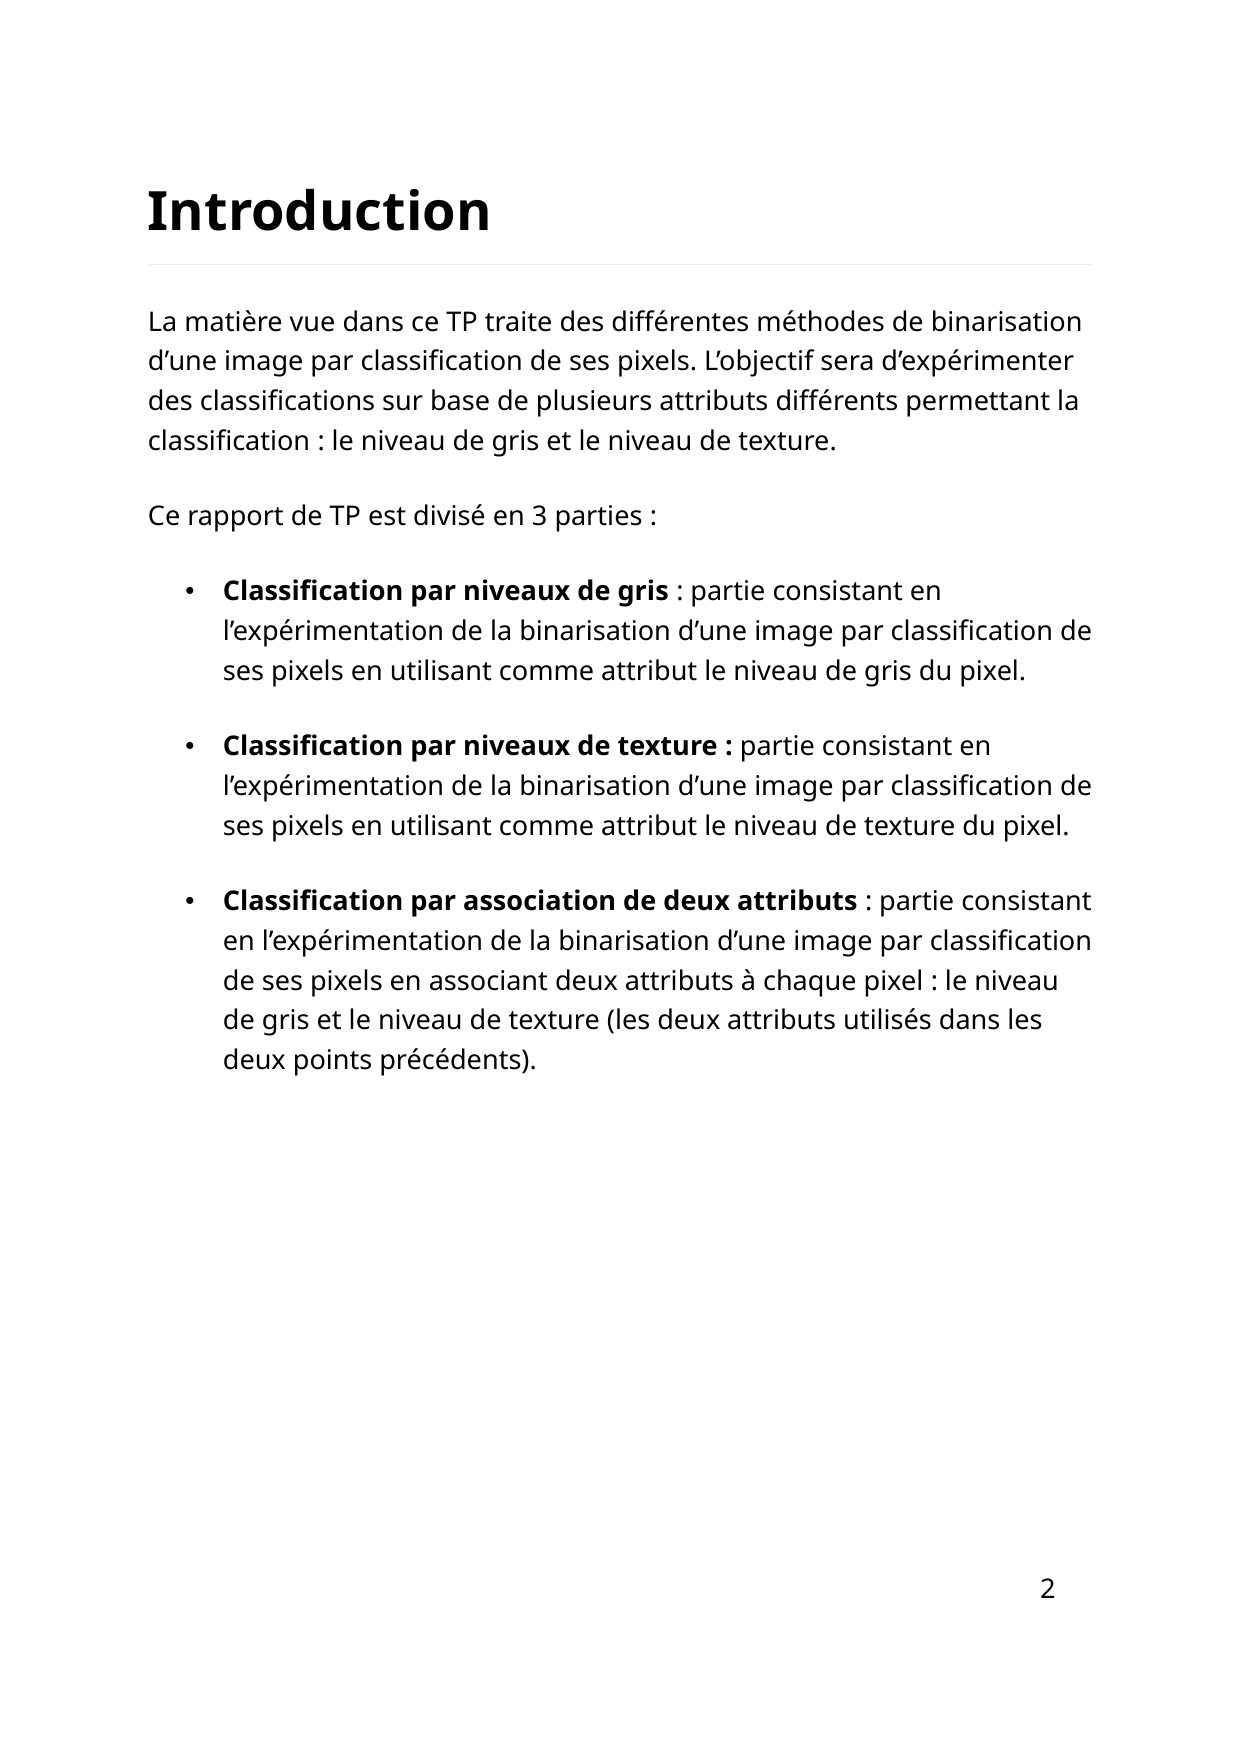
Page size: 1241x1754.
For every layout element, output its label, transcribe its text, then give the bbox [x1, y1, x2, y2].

subtitle Introduction [148, 173, 1093, 264]
list Classification par association de deux attributs : partie consistant en l’expérimentation de la binarisation d’une image par classification de ses pixels en associant deux attributs à chaque pixel : le niveau de gris et le niveau de texture (les deux attributs utilisés dans les deux points précédents). [185, 881, 1093, 1077]
list Classification par niveaux de texture : partie consistant en l’expérimentation de la binarisation d’une image par classification de ses pixels en utilisant comme attribut le niveau de texture du pixel. [185, 727, 1093, 843]
text Ce rapport de TP est divisé en 3 parties : [148, 497, 1093, 533]
list Classification par niveaux de gris : partie consistant en l’expérimentation de la binarisation d’une image par classification de ses pixels en utilisant comme attribut le niveau de gris du pixel. [185, 572, 1093, 688]
text La matière vue dans ce TP traite des différentes méthodes de binarisation d’une image par classification de ses pixels. L’objectif sera d’expérimenter des classifications sur base de plusieurs attributs différents permettant la classification : le niveau de gris et le niveau de texture. [148, 302, 1093, 458]
